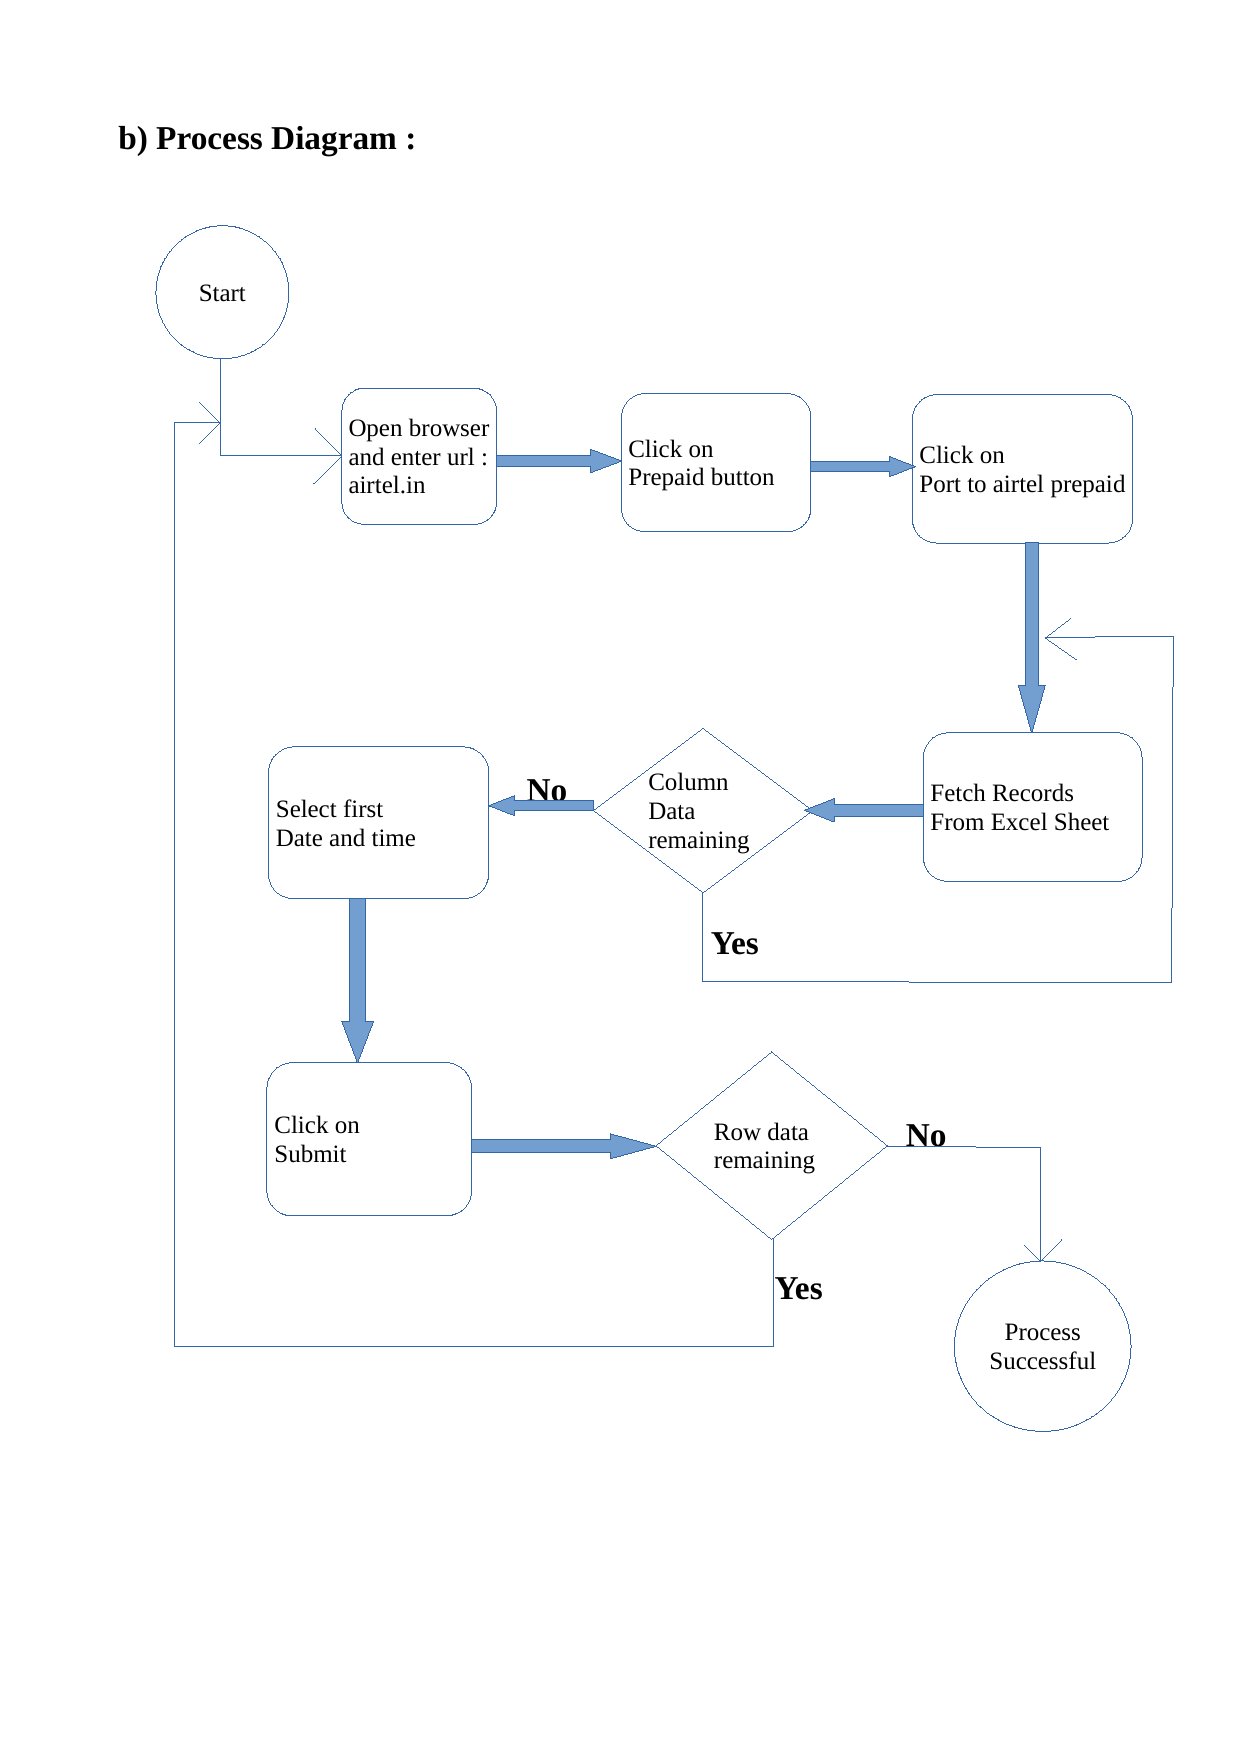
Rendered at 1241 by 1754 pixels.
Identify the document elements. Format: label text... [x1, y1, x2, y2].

text [366, 923, 702, 961]
text No [924, 770, 1122, 808]
text [118, 1115, 174, 1153]
text No [556, 787, 561, 800]
text No [269, 770, 488, 808]
text No [175, 770, 268, 808]
text No [531, 784, 544, 800]
text Yes [703, 923, 1122, 961]
text No [118, 770, 174, 808]
text b) Process Diagram : [118, 118, 1122, 156]
text No [267, 1115, 471, 1153]
text [118, 923, 174, 961]
text [175, 1115, 266, 1153]
text No [489, 770, 923, 808]
text [175, 1268, 773, 1306]
text [175, 923, 349, 961]
text Yes [774, 1268, 1122, 1306]
text [118, 1268, 174, 1306]
text No [472, 1115, 1122, 1153]
